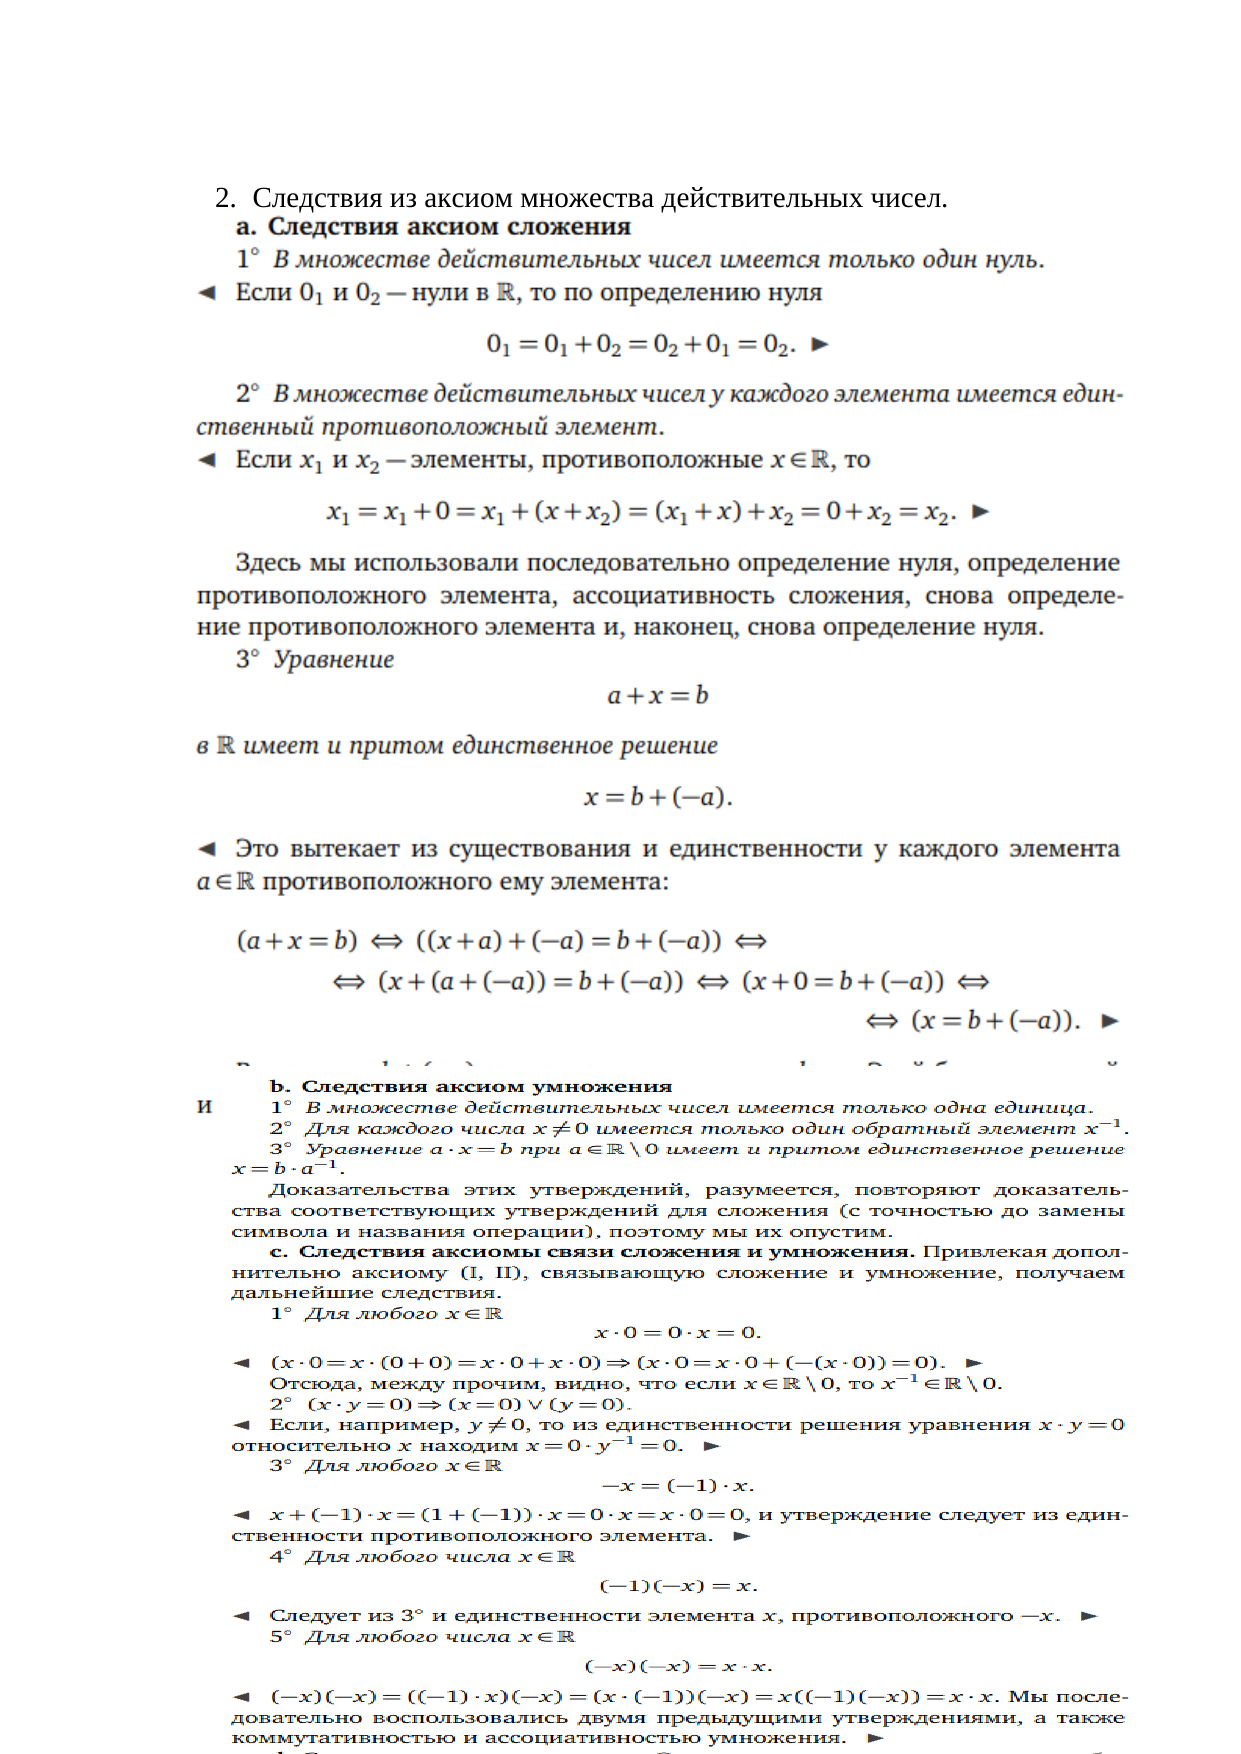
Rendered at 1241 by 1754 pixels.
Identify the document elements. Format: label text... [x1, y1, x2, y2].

picture [186, 213, 1151, 1754]
list Следствия из аксиом множества действительных чисел. [215, 180, 1152, 213]
